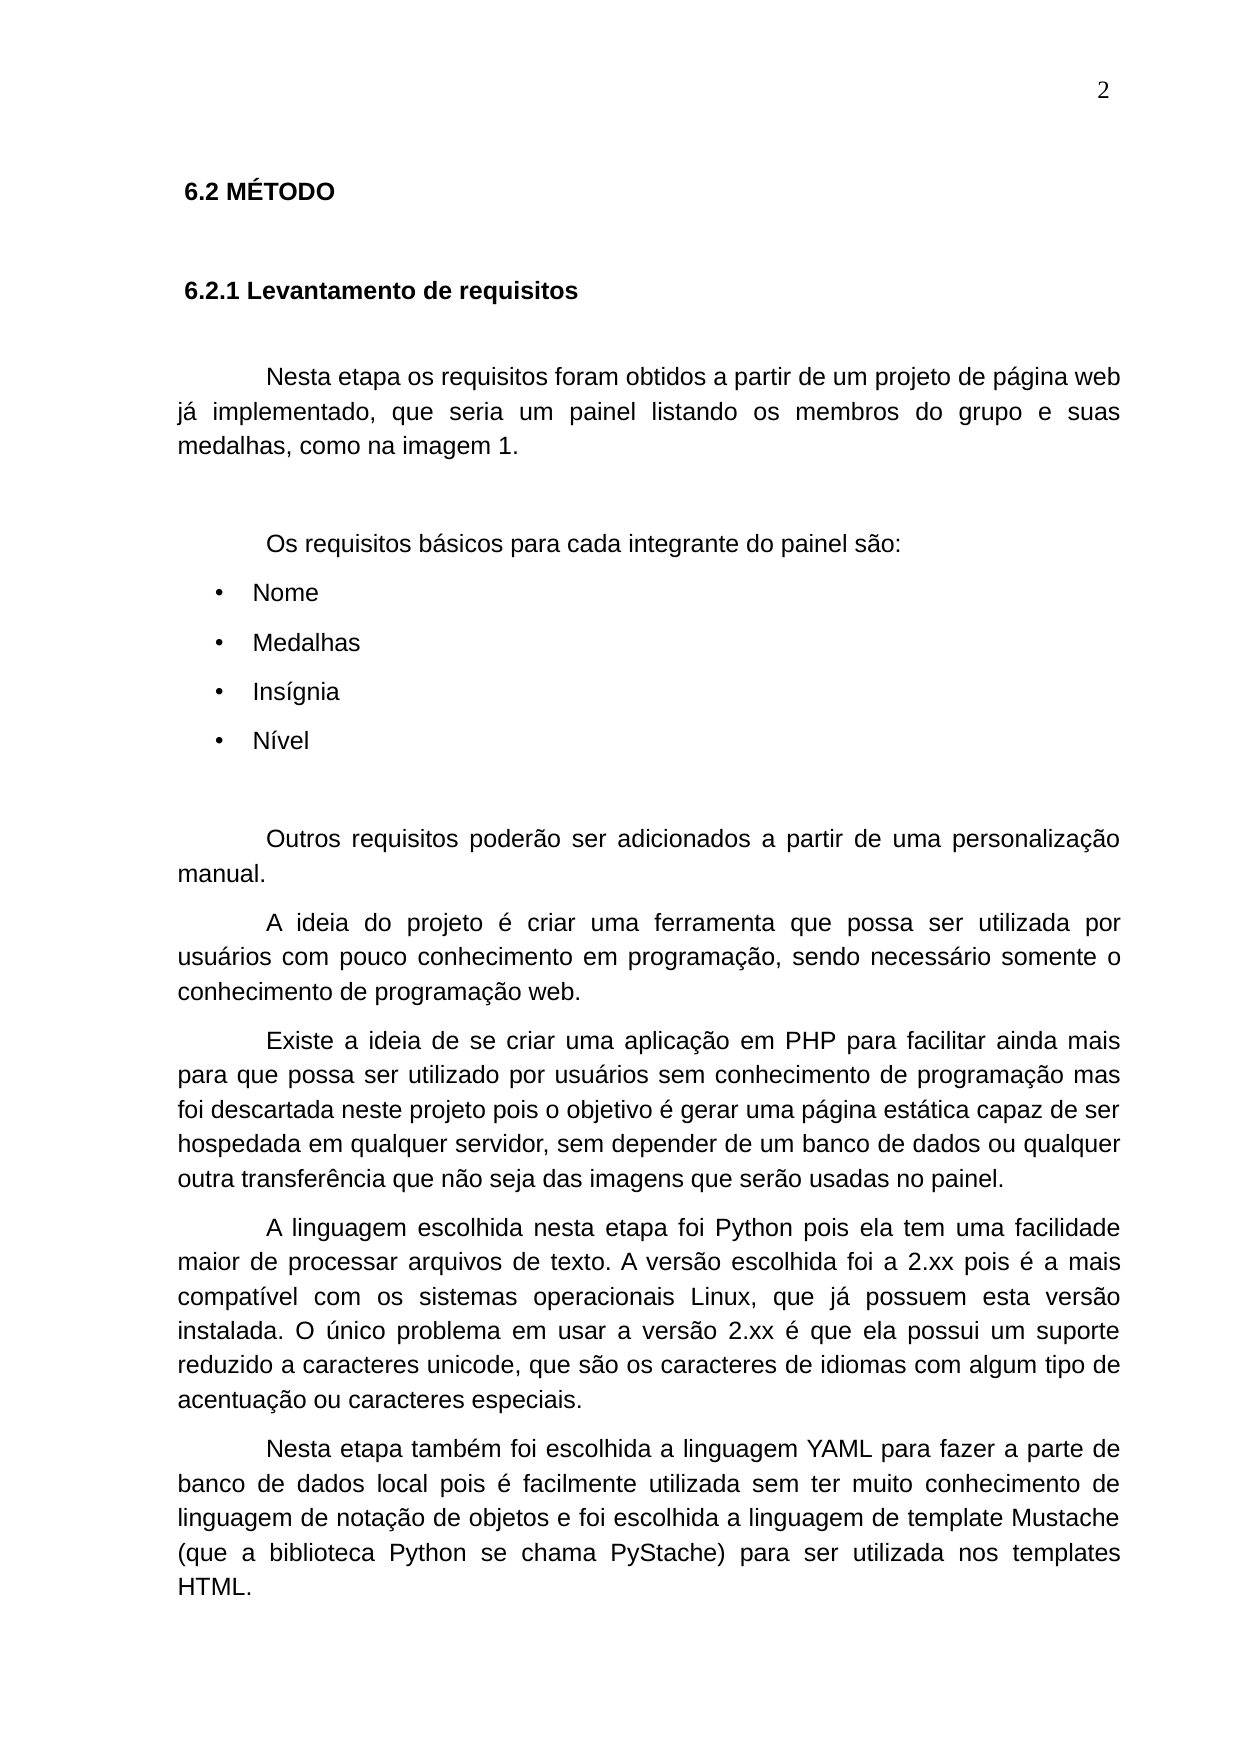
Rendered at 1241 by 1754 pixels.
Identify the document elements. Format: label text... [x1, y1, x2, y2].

text Existe a ideia de se criar uma aplicação em PHP para facilitar ainda mais para que possa ser utilizado por usuários sem conhecimento de programação mas foi descartada neste projeto pois o objetivo é gerar uma página estática capaz de ser hospedada em qualquer servidor, sem depender de um banco de dados ou qualquer outra transferência que não seja das imagens que serão usadas no painel. [177, 1026, 1122, 1192]
text Nesta etapa também foi escolhida a linguagem YAML para fazer a parte de banco de dados local pois é facilmente utilizada sem ter muito conhecimento de linguagem de notação de objetos e foi escolhida a linguagem de template Mustache (que a biblioteca Python se chama PyStache) para ser utilizada nos templates HTML. [177, 1434, 1122, 1601]
text A ideia do projeto é criar uma ferramenta que possa ser utilizada por usuários com pouco conhecimento em programação, sendo necessário somente o conhecimento de programação web. [177, 908, 1122, 1005]
list Nome [215, 578, 1122, 607]
subtitle Levantamento de requisitos [177, 276, 1122, 305]
list Medalhas [215, 627, 1122, 656]
list Insígnia [215, 677, 1122, 706]
text Outros requisitos poderão ser adicionados a partir de uma personalização manual. [177, 824, 1122, 887]
list Nível [215, 726, 1122, 755]
text A linguagem escolhida nesta etapa foi Python pois ela tem uma facilidade maior de processar arquivos de texto. A versão escolhida foi a 2.xx pois é a mais compatível com os sistemas operacionais Linux, que já possuem esta versão instalada. O único problema em usar a versão 2.xx é que ela possui um suporte reduzido a caracteres unicode, que são os caracteres de idiomas com algum tipo de acentuação ou caracteres especiais. [177, 1213, 1122, 1414]
text Os requisitos básicos para cada integrante do painel são: [177, 529, 1122, 558]
text Nesta etapa os requisitos foram obtidos a partir de um projeto de página web já implementado, que seria um painel listando os membros do grupo e suas medalhas, como na imagem 1. [177, 362, 1122, 460]
subtitle MÉTODO [177, 177, 1122, 206]
